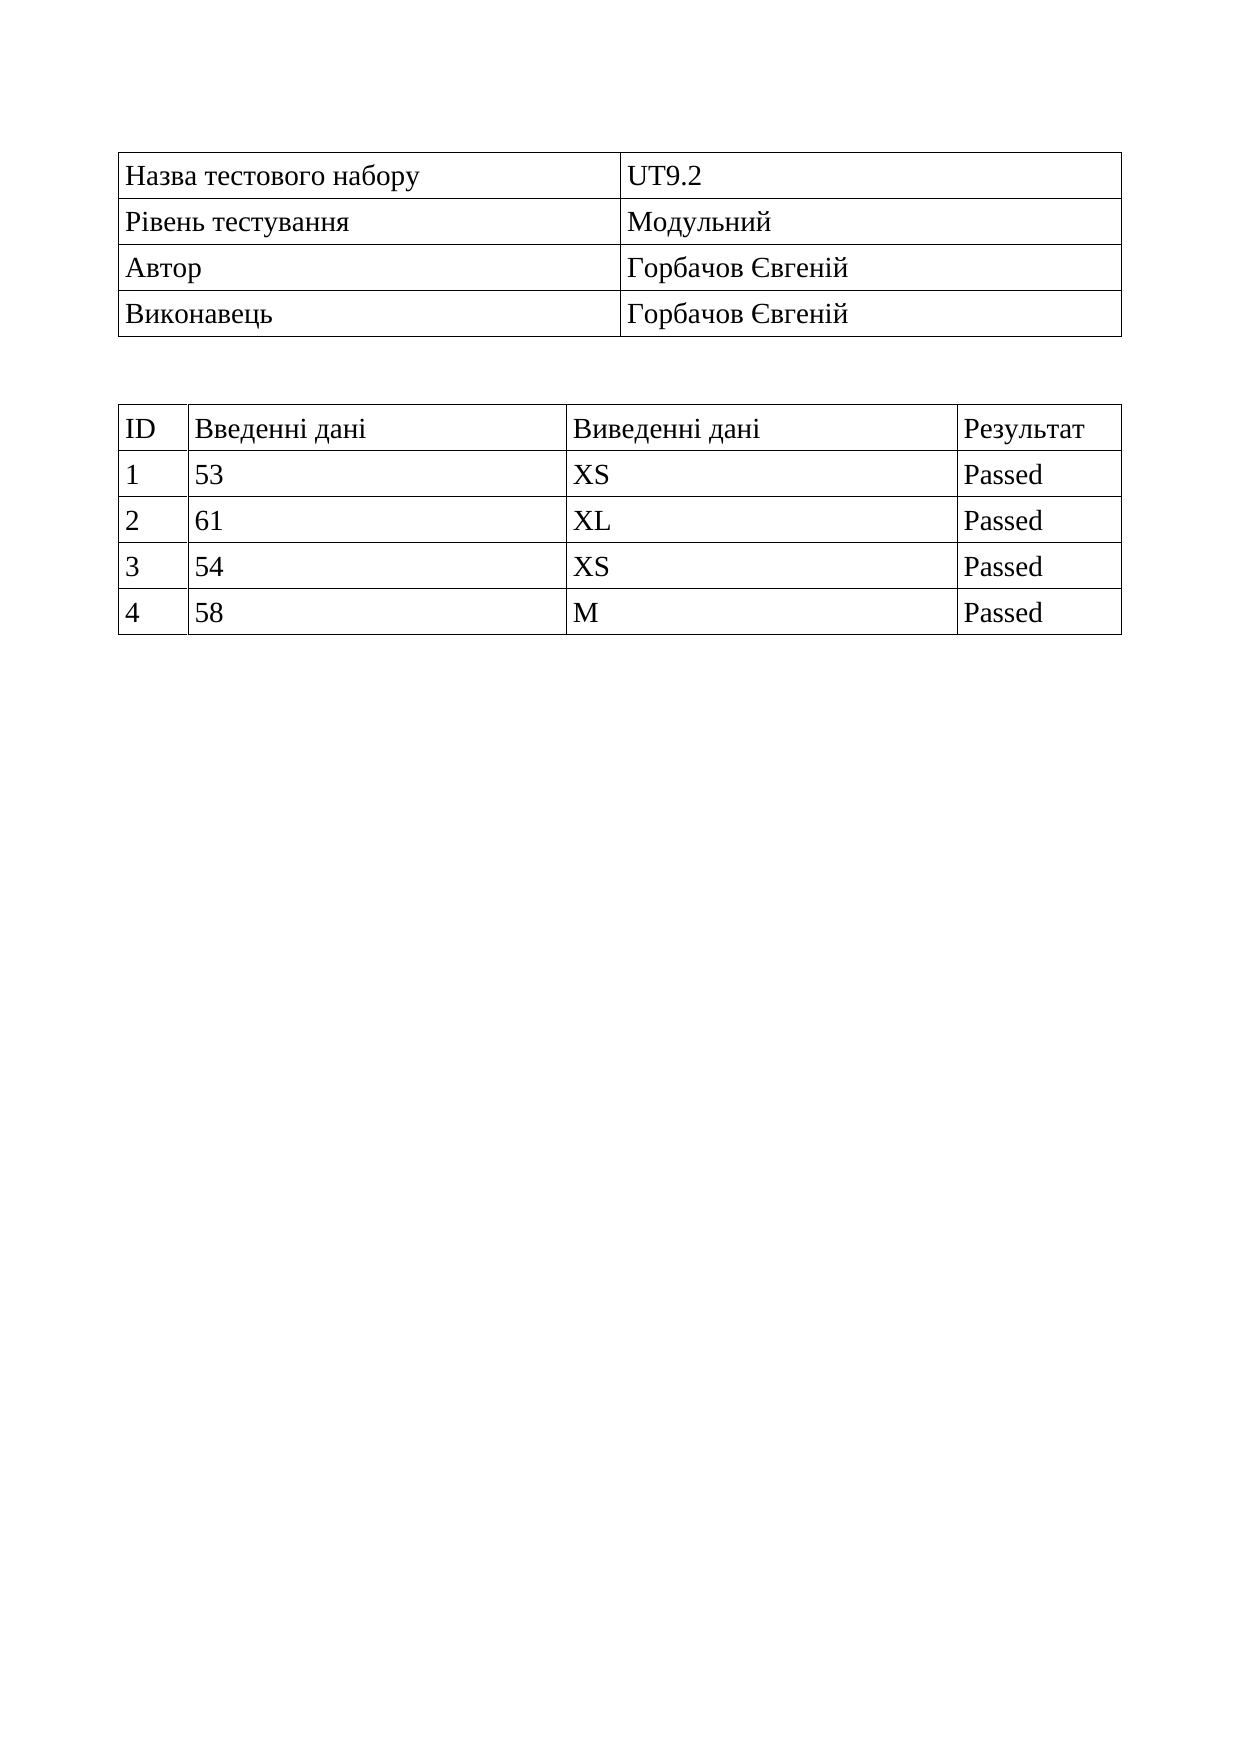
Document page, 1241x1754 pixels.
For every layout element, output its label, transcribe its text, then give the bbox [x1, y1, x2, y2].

table_cell Автор [119, 245, 620, 290]
table_cell Passed [958, 451, 1121, 496]
table_header Виведенні дані [567, 405, 957, 450]
table_header Введенні дані [189, 405, 566, 450]
table_cell Модульний [621, 199, 1121, 244]
table_header ID [119, 405, 187, 450]
table_cell 58 [189, 589, 566, 634]
table_cell 1 [119, 451, 187, 496]
table_cell XS [567, 451, 957, 496]
table_cell Виконавець [119, 291, 620, 336]
table_cell 53 [189, 451, 566, 496]
table_header UT9.2 [621, 153, 1121, 198]
table_cell Passed [958, 589, 1121, 634]
table_cell Passed [958, 543, 1121, 588]
table_header Назва тестового набору [119, 153, 620, 198]
table_cell 54 [189, 543, 566, 588]
table_cell Рівень тестування [119, 199, 620, 244]
table_cell Горбачов Євгеній [621, 291, 1121, 336]
table_cell 4 [119, 589, 187, 634]
table_cell XL [567, 497, 957, 542]
table_cell 61 [189, 497, 566, 542]
table_cell Passed [958, 497, 1121, 542]
table_cell 2 [119, 497, 187, 542]
table_cell Горбачов Євгеній [621, 245, 1121, 290]
table_cell XS [567, 543, 957, 588]
table_header Результат [958, 405, 1121, 450]
table_cell M [567, 589, 957, 634]
table_cell 3 [119, 543, 187, 588]
